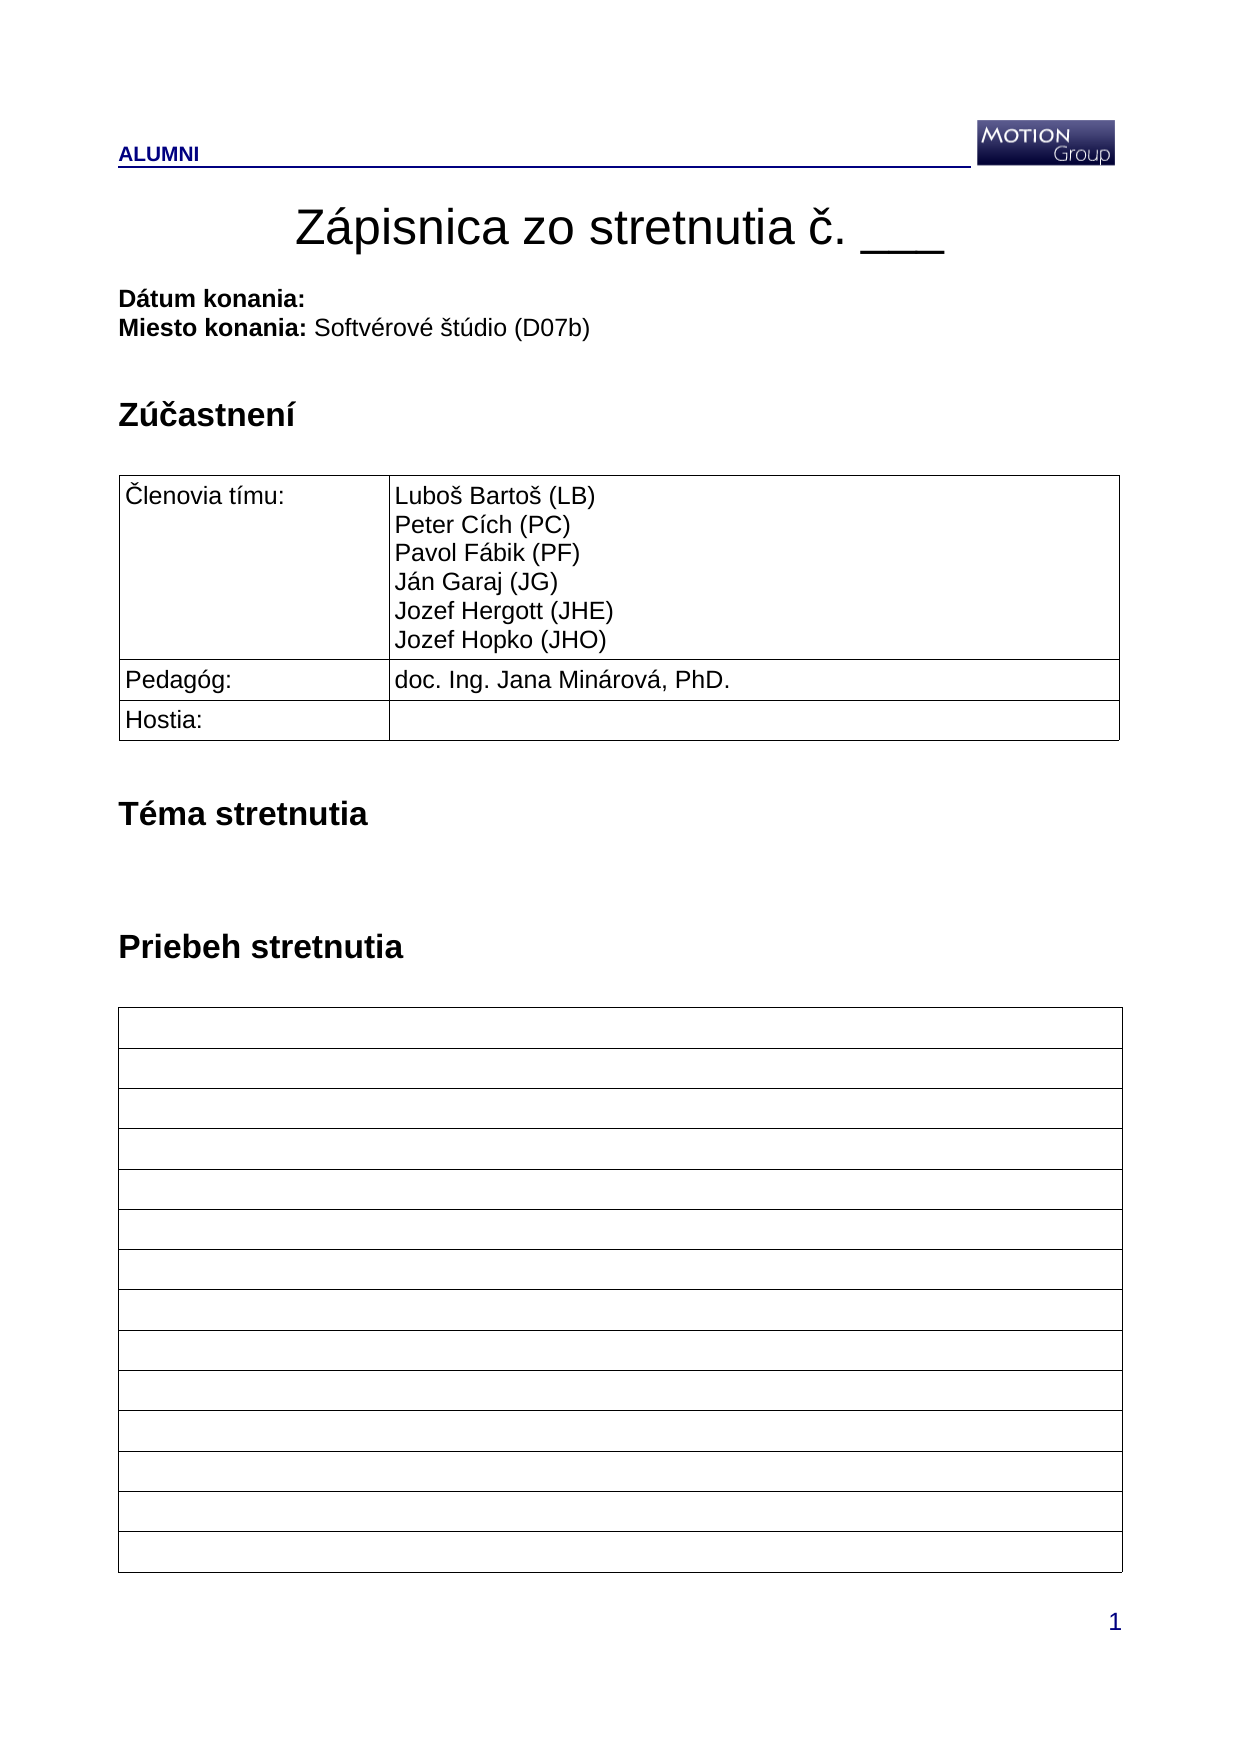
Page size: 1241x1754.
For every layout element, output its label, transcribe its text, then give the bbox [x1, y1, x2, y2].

subtitle Téma stretnutia [118, 794, 1122, 832]
text Zápisnica zo stretnutia č. ___ [118, 198, 1122, 255]
table_cell Hostia: [120, 701, 389, 740]
table_cell [119, 1089, 1122, 1128]
table_cell [119, 1492, 1122, 1531]
text Dátum konania: [118, 284, 1122, 313]
table_header Členovia tímu: [120, 476, 389, 659]
table_cell [119, 1532, 1122, 1572]
picture [971, 112, 1122, 172]
table_cell [119, 1210, 1122, 1249]
table_cell [119, 1129, 1122, 1168]
table_cell [119, 1049, 1122, 1088]
table_cell doc. Ing. Jana Minárová, PhD. [390, 660, 1119, 699]
text Miesto konania: Softvérové štúdio (D07b) [118, 313, 1122, 341]
table_header [119, 1008, 1122, 1047]
table_cell [119, 1411, 1122, 1451]
subtitle Zúčastnení [118, 395, 1122, 434]
table_cell [119, 1170, 1122, 1209]
table_cell Pedagóg: [120, 660, 389, 699]
subtitle Priebeh stretnutia [118, 927, 1122, 966]
table_cell [119, 1290, 1122, 1330]
table_cell [119, 1452, 1122, 1491]
table_cell [119, 1331, 1122, 1370]
table_header Luboš Bartoš (LB) Peter Cích (PC) Pavol Fábik (PF) Ján Garaj (JG) Jozef Hergott (JHE) Jozef Hopko (JHO) [390, 476, 1119, 659]
table_cell [119, 1250, 1122, 1289]
table_cell [119, 1371, 1122, 1410]
table_cell [390, 701, 1119, 740]
